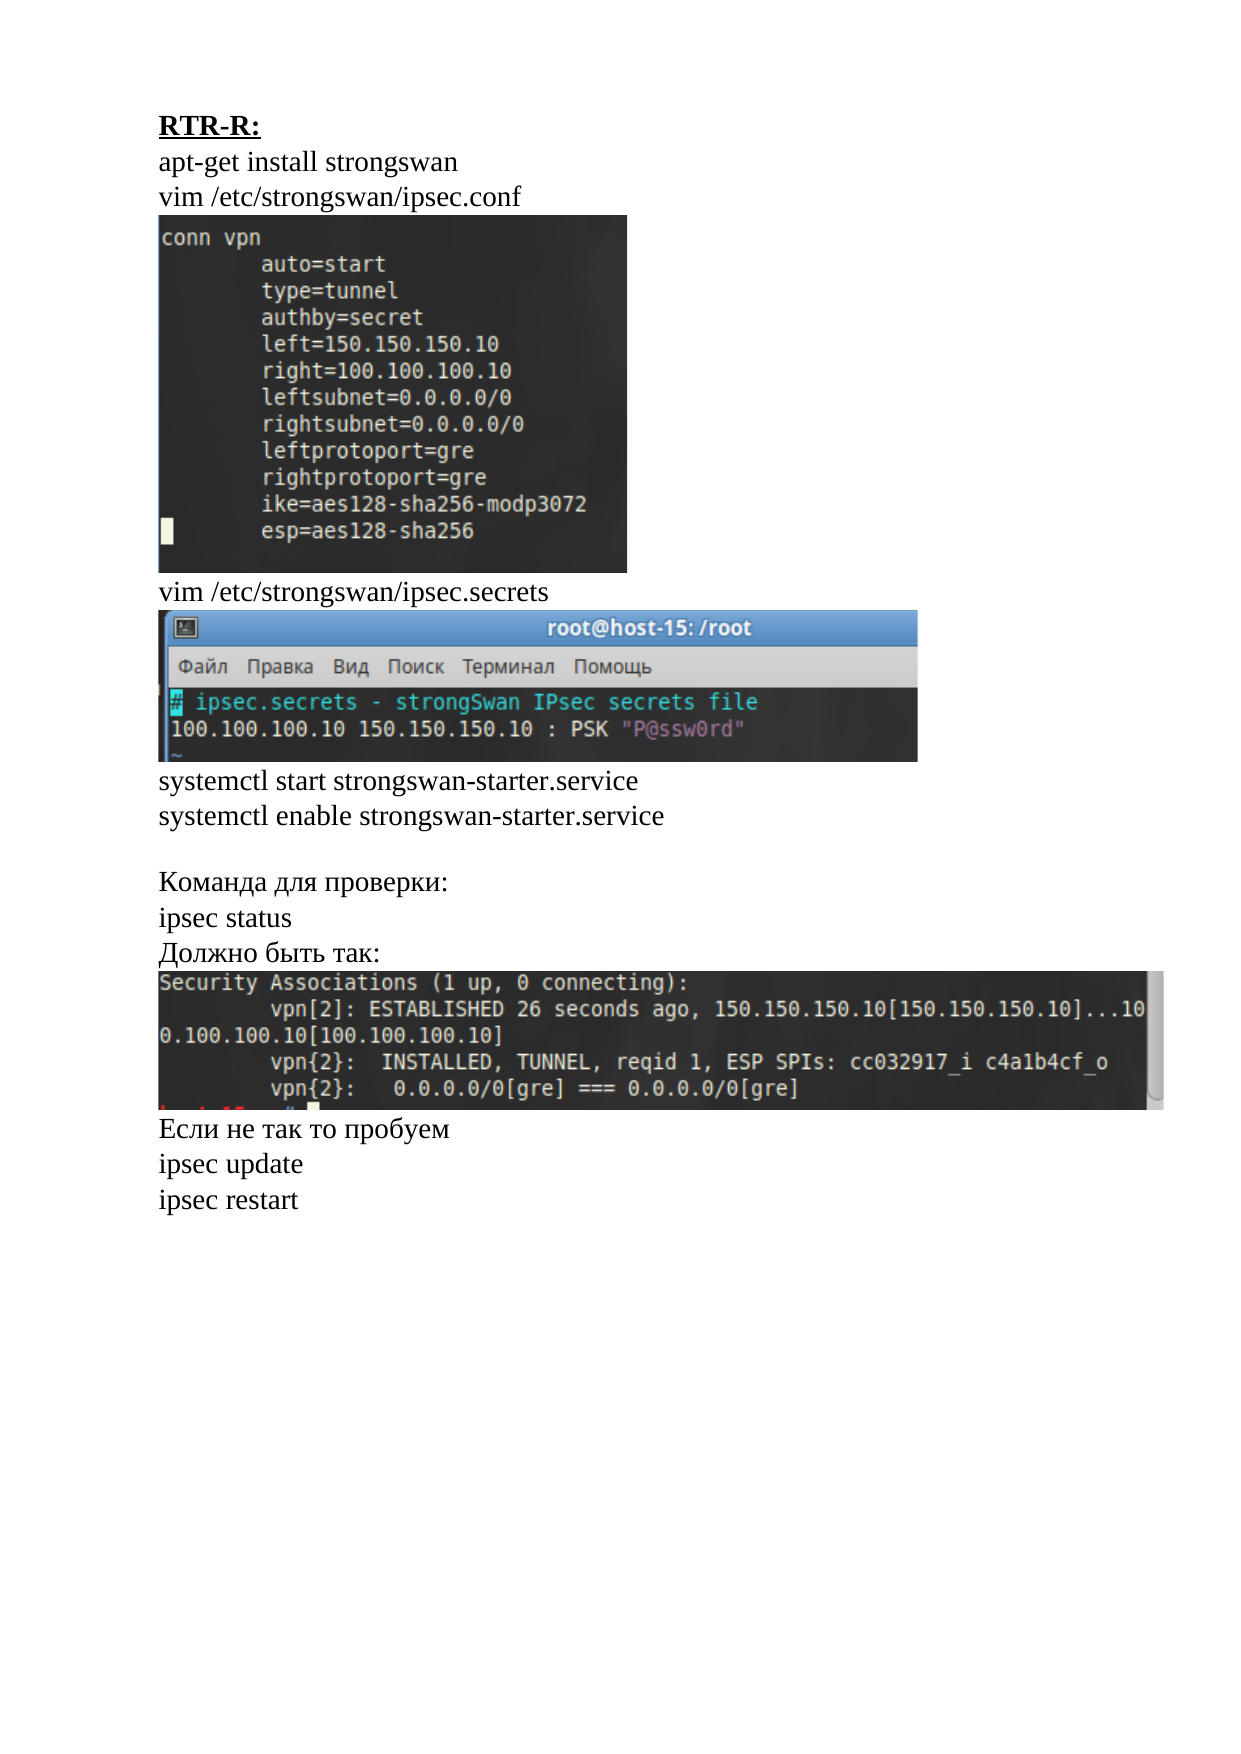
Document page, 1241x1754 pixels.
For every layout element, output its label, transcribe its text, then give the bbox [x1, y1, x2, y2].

text apt-get install strongswan [158, 144, 1081, 177]
picture [158, 971, 1164, 1110]
text ipsec update [158, 1147, 1081, 1180]
text systemctl enable strongswan-starter.service [158, 798, 1081, 832]
text ipsec restart [158, 1182, 1081, 1216]
picture [158, 610, 918, 762]
text ipsec status [158, 900, 1081, 933]
text Должно быть так: [158, 936, 1081, 969]
text RTR-R: [158, 108, 1081, 142]
picture [158, 215, 628, 573]
text vim /etc/strongswan/ipsec.secrets [158, 574, 1081, 608]
text vim /etc/strongswan/ipsec.conf [158, 179, 1081, 213]
text Команда для проверки: [158, 864, 1081, 898]
text systemctl start strongswan-starter.service [158, 763, 1081, 797]
text Если не так то пробуем [158, 1111, 1081, 1145]
